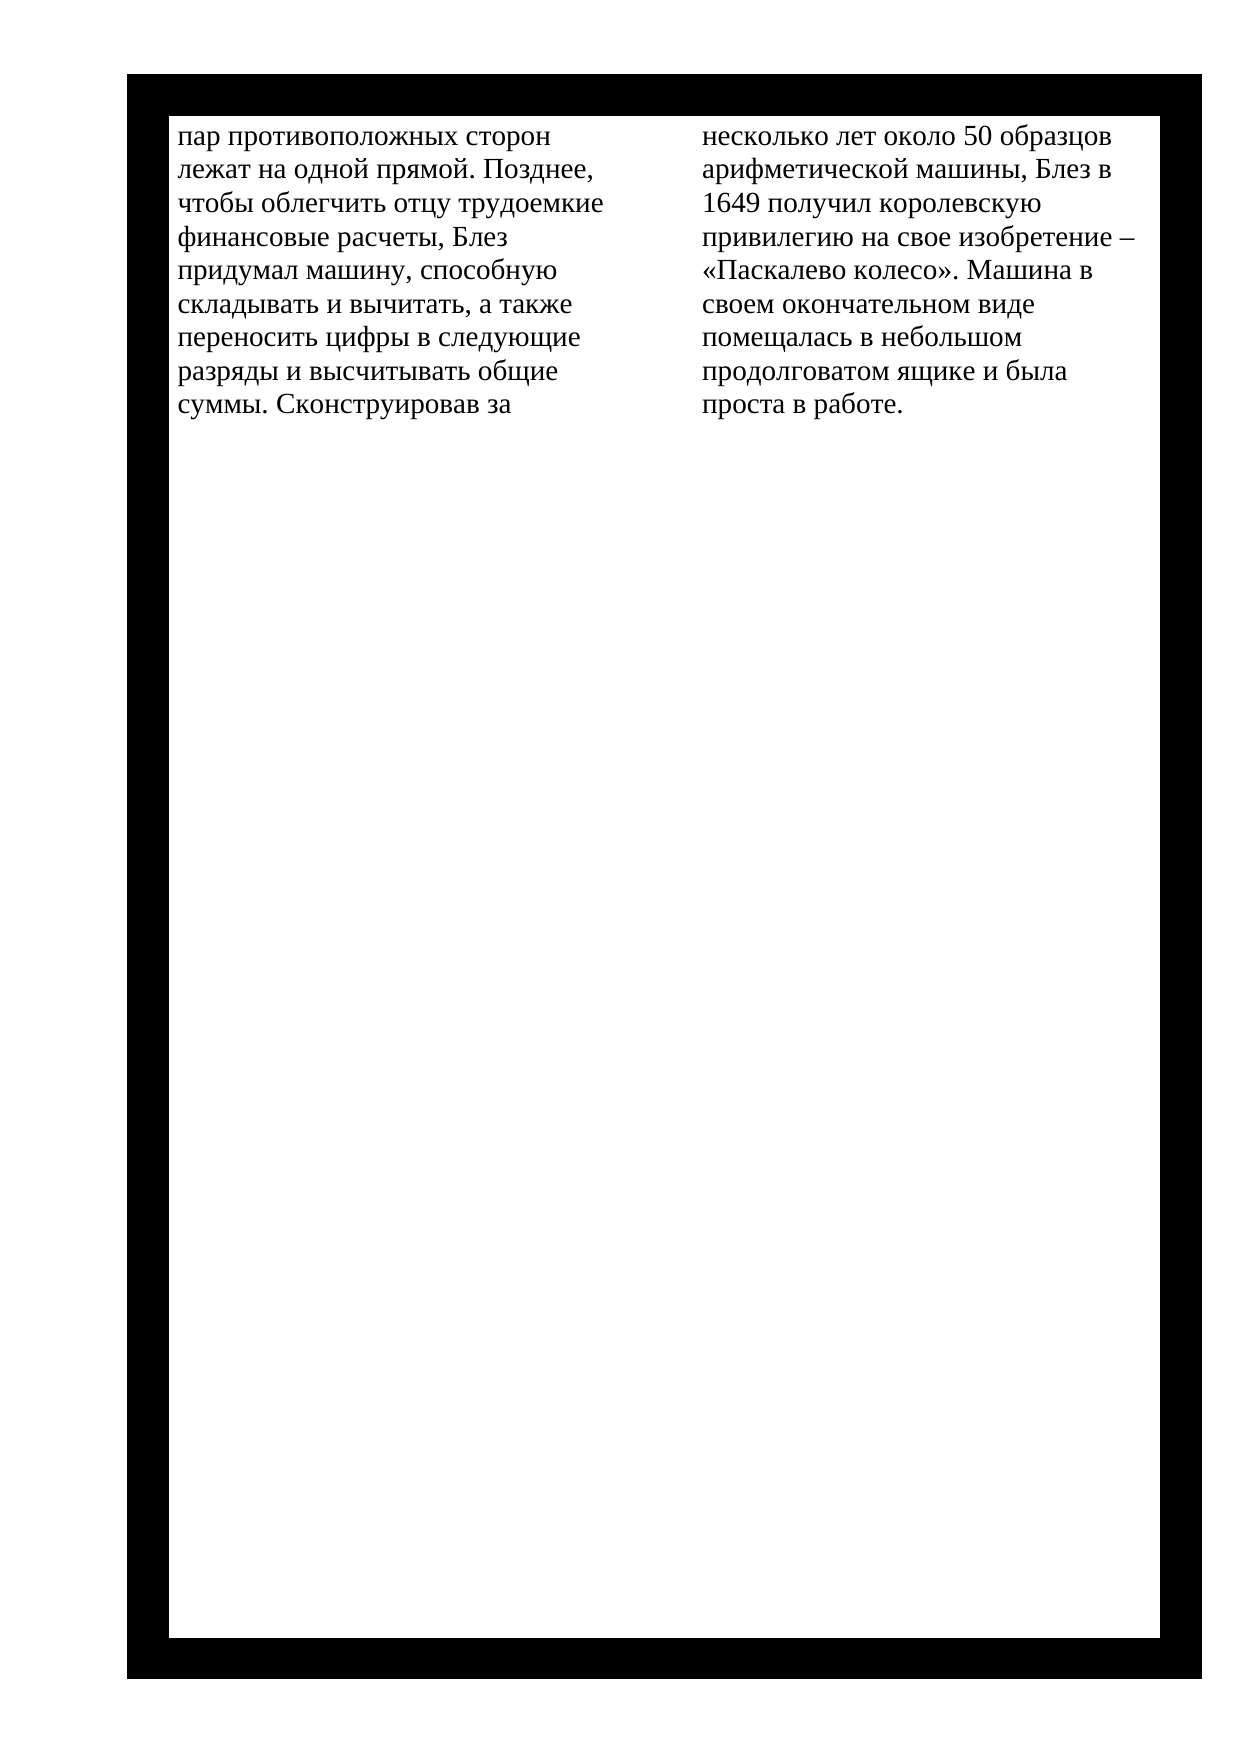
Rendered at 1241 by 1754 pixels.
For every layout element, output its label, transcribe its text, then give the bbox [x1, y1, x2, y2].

text несколько лет около 50 образцов арифметической машины, Блез в 1649 получил королевскую привилегию на свое изобретение – «Паскалево колесо». Машина в своем окончательном виде помещалась в небольшом продолговатом ящике и была проста в работе. [702, 118, 1152, 420]
text пар противоположных сторон лежат на одной прямой. Позднее, чтобы облегчить отцу трудоемкие финансовые расчеты, Блез придумал машину, способную складывать и вычитать, а также переносить цифры в следующие разряды и высчитывать общие суммы. Сконструировав за [177, 118, 627, 420]
